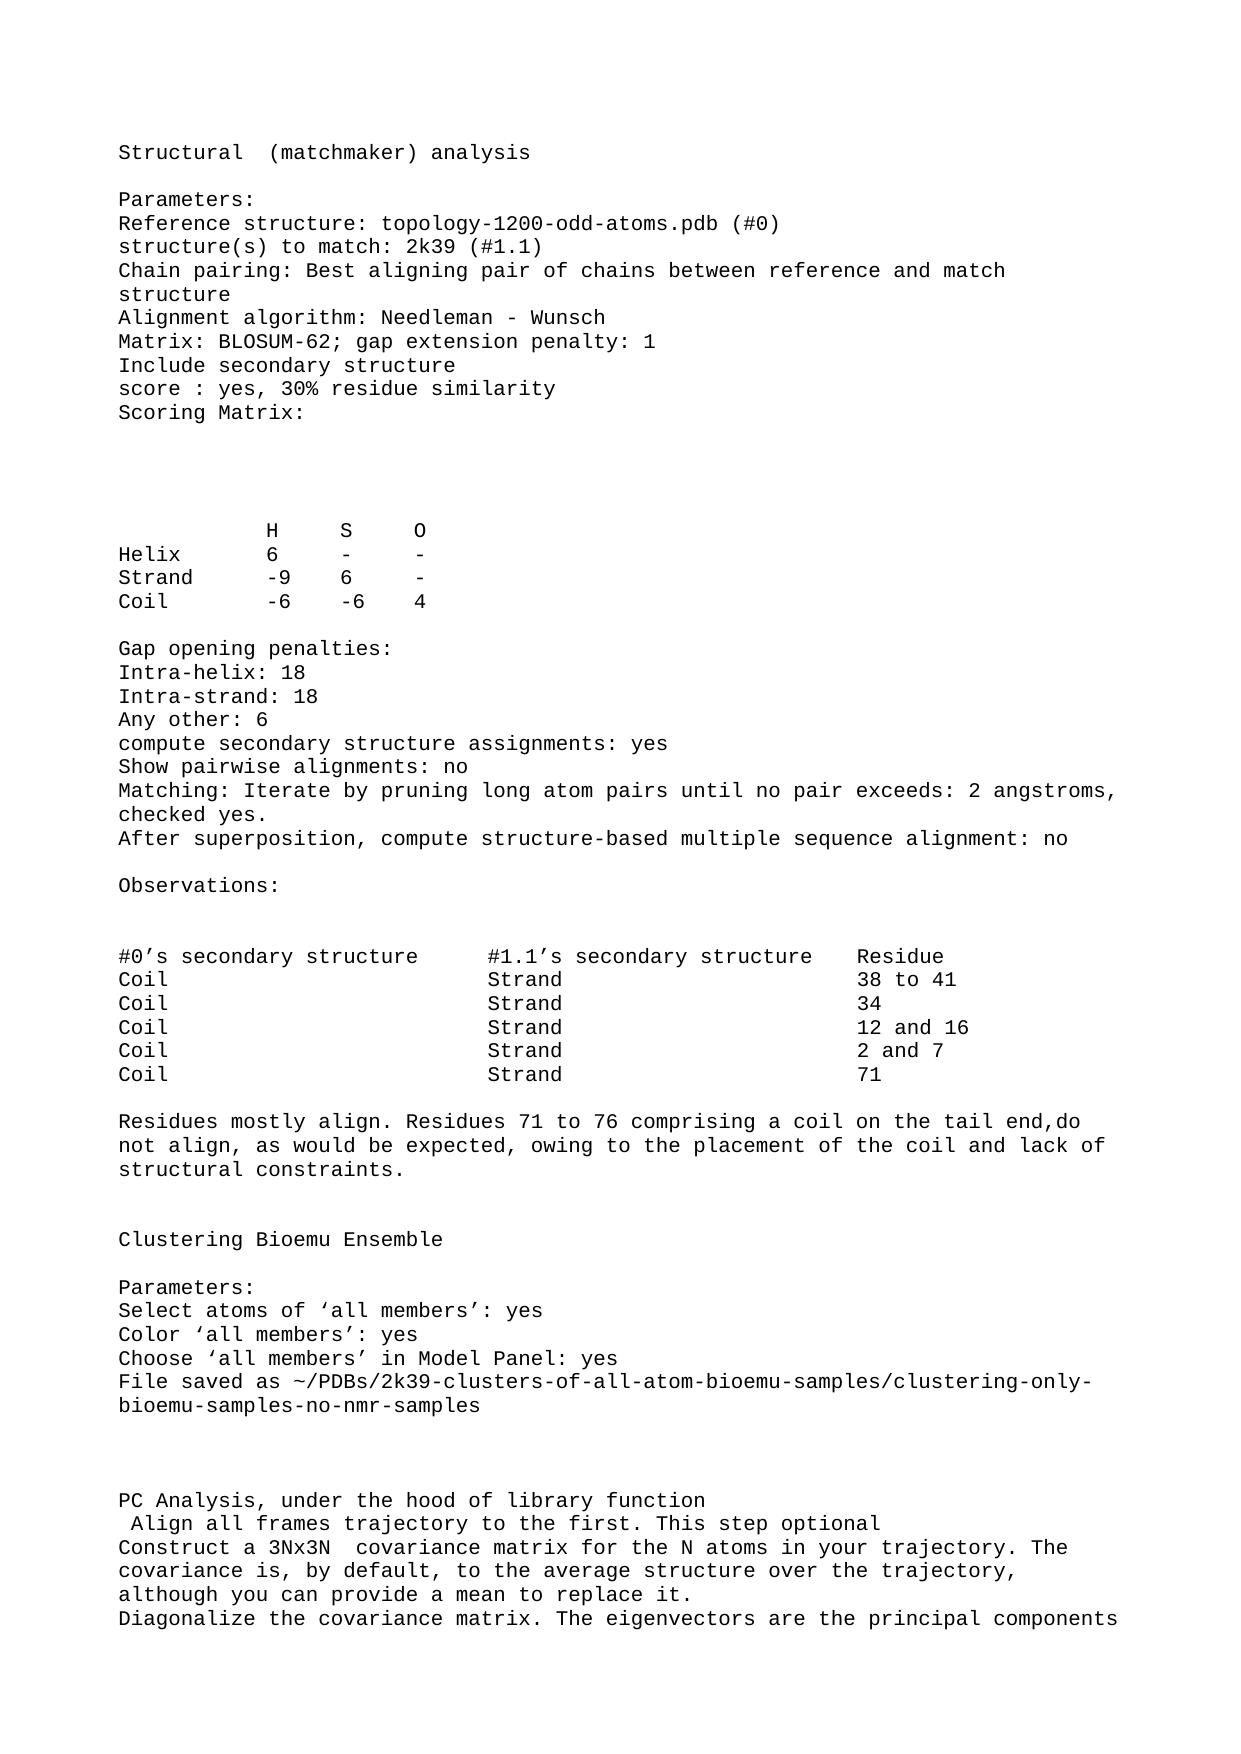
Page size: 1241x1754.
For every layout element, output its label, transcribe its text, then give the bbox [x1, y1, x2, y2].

text Helix 6 - - [118, 544, 1122, 567]
text compute secondary structure assignments: yes [118, 733, 1122, 757]
text Clustering Bioemu Ensemble [118, 1229, 1122, 1253]
text Gap opening penalties: [118, 638, 1122, 662]
text Matrix: BLOSUM-62; gap extension penalty: 1 [118, 331, 1122, 354]
text Intra-helix: 18 [118, 662, 1122, 686]
text Coil Strand 34 [118, 993, 1122, 1017]
text #0’s secondary structure #1.1’s secondary structure Residue [118, 946, 1122, 969]
text structure(s) to match: 2k39 (#1.1) [118, 236, 1122, 260]
text Color ‘all members’: yes [118, 1324, 1122, 1348]
text Coil Strand 38 to 41 [118, 969, 1122, 993]
text Reference structure: topology-1200-odd-atoms.pdb (#0) [118, 213, 1122, 236]
text Parameters: [118, 1277, 1122, 1300]
text File saved as ~/PDBs/2k39-clusters-of-all-atom-bioemu-samples/clustering-only-bioemu-samples-no-nmr-samples [118, 1371, 1122, 1419]
text Residues mostly align. Residues 71 to 76 comprising a coil on the tail end,do not align, as would be expected, owing to the placement of the coil and lack of structural constraints. [118, 1111, 1122, 1182]
text Choose ‘all members’ in Model Panel: yes [118, 1348, 1122, 1371]
text Diagonalize the covariance matrix. The eigenvectors are the principal components [118, 1608, 1122, 1631]
text Structural (matchmaker) analysis [118, 142, 1122, 165]
text Parameters: [118, 189, 1122, 213]
text H S O [118, 520, 1122, 544]
text score : yes, 30% residue similarity [118, 378, 1122, 402]
text Include secondary structure [118, 354, 1122, 378]
text Chain pairing: Best aligning pair of chains between reference and match structure [118, 260, 1122, 307]
text After superposition, compute structure-based multiple sequence alignment: no [118, 827, 1122, 851]
text PC Analysis, under the hood of library function [118, 1489, 1122, 1513]
text Construct a 3Nx3N covariance matrix for the N atoms in your trajectory. The covariance is, by default, to the average structure over the trajectory, although you can provide a mean to replace it. [118, 1537, 1122, 1608]
text Strand -9 6 - [118, 567, 1122, 591]
text Matching: Iterate by pruning long atom pairs until no pair exceeds: 2 angstroms, checked yes. [118, 780, 1122, 827]
text Coil -6 -6 4 [118, 591, 1122, 615]
text Observations: [118, 875, 1122, 898]
text Intra-strand: 18 [118, 686, 1122, 709]
text Select atoms of ‘all members’: yes [118, 1300, 1122, 1324]
text Coil Strand 71 [118, 1064, 1122, 1088]
text Any other: 6 [118, 709, 1122, 733]
text Show pairwise alignments: no [118, 757, 1122, 780]
text Scoring Matrix: [118, 402, 1122, 426]
text Coil Strand 2 and 7 [118, 1040, 1122, 1064]
text Alignment algorithm: Needleman - Wunsch [118, 307, 1122, 331]
text Coil Strand 12 and 16 [118, 1017, 1122, 1040]
text Align all frames trajectory to the first. This step optional [118, 1513, 1122, 1537]
